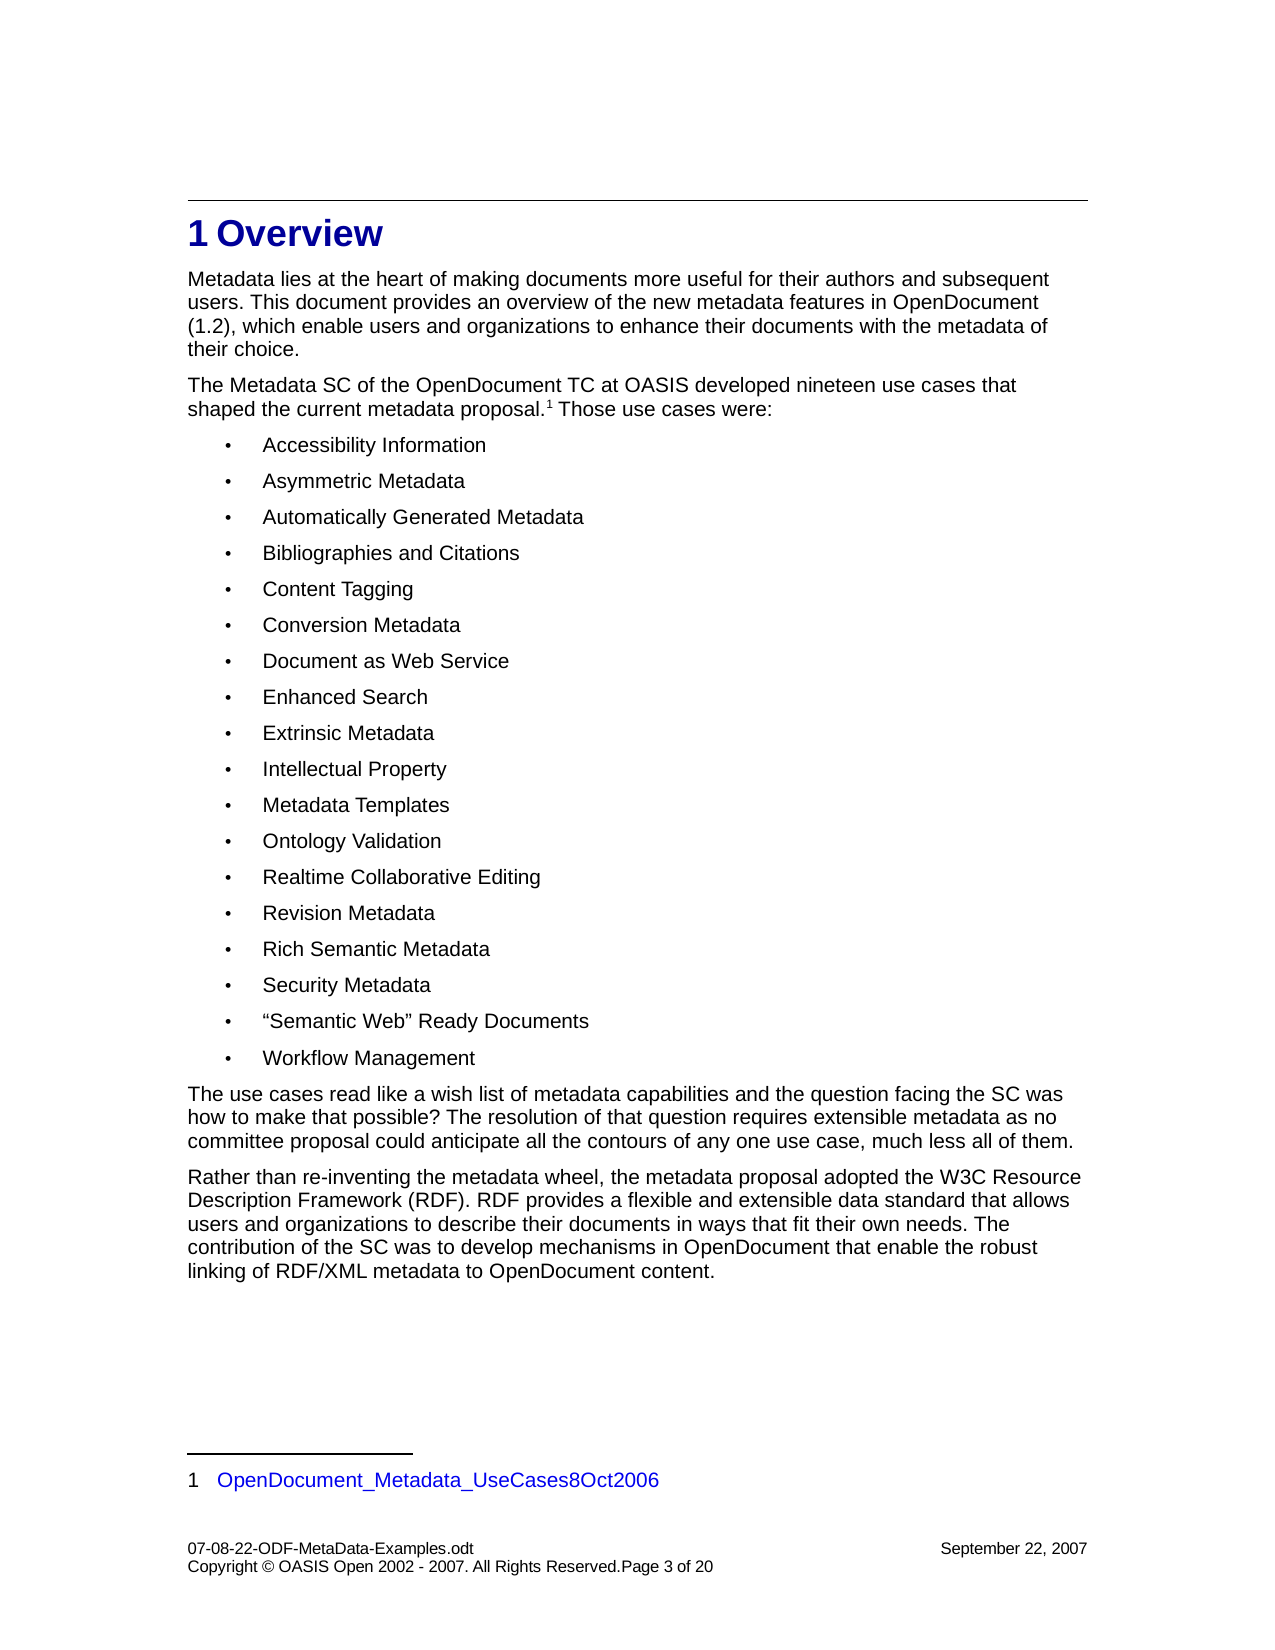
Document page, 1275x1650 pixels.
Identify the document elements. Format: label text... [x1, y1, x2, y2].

list Security Metadata [225, 974, 1088, 997]
list Rich Semantic Metadata [225, 938, 1088, 961]
list Revision Metadata [225, 902, 1088, 925]
list Content Tagging [225, 577, 1088, 601]
list Ontology Validation [225, 830, 1088, 853]
text Rather than re-inventing the metadata wheel, the metadata proposal adopted the W3C Resource Description Framework (RDF). RDF provides a flexible and extensible data standard that allows users and organizations to describe their documents in ways that fit their own needs. The contribution of the SC was to develop mechanisms in OpenDocument that enable the robust linking of RDF/XML metadata to OpenDocument content. [187, 1165, 1088, 1283]
list Bibliographies and Citations [225, 541, 1088, 565]
list Asymmetric Metadata [225, 469, 1088, 493]
list Automatically Generated Metadata [225, 505, 1088, 529]
text OpenDocument_Metadata_UseCases8Oct2006 [187, 1469, 1088, 1492]
list Accessibility Information [225, 433, 1088, 457]
list Metadata Templates [225, 794, 1088, 817]
list Document as Web Service [225, 649, 1088, 673]
list Enhanced Search [225, 686, 1088, 709]
list Workflow Management [225, 1046, 1088, 1069]
text The use cases read like a wish list of metadata capabilities and the question facing the SC was how to make that possible? The resolution of that question requires extensible metadata as no committee proposal could anticipate all the contours of any one use case, much less all of them. [187, 1082, 1088, 1153]
list Realtime Collaborative Editing [225, 866, 1088, 889]
text Metadata lies at the heart of making documents more useful for their authors and subsequent users. This document provides an overview of the new metadata features in OpenDocument (1.2), which enable users and organizations to enhance their documents with the metadata of their choice. [187, 267, 1088, 361]
list Extrinsic Metadata [225, 722, 1088, 745]
subtitle Overview [187, 201, 1088, 254]
list Intellectual Property [225, 758, 1088, 781]
text The Metadata SC of the OpenDocument TC at OASIS developed nineteen use cases that shaped the current metadata proposal. Those use cases were: [187, 374, 1088, 421]
list Conversion Metadata [225, 613, 1088, 637]
list “Semantic Web” Ready Documents [225, 1010, 1088, 1033]
